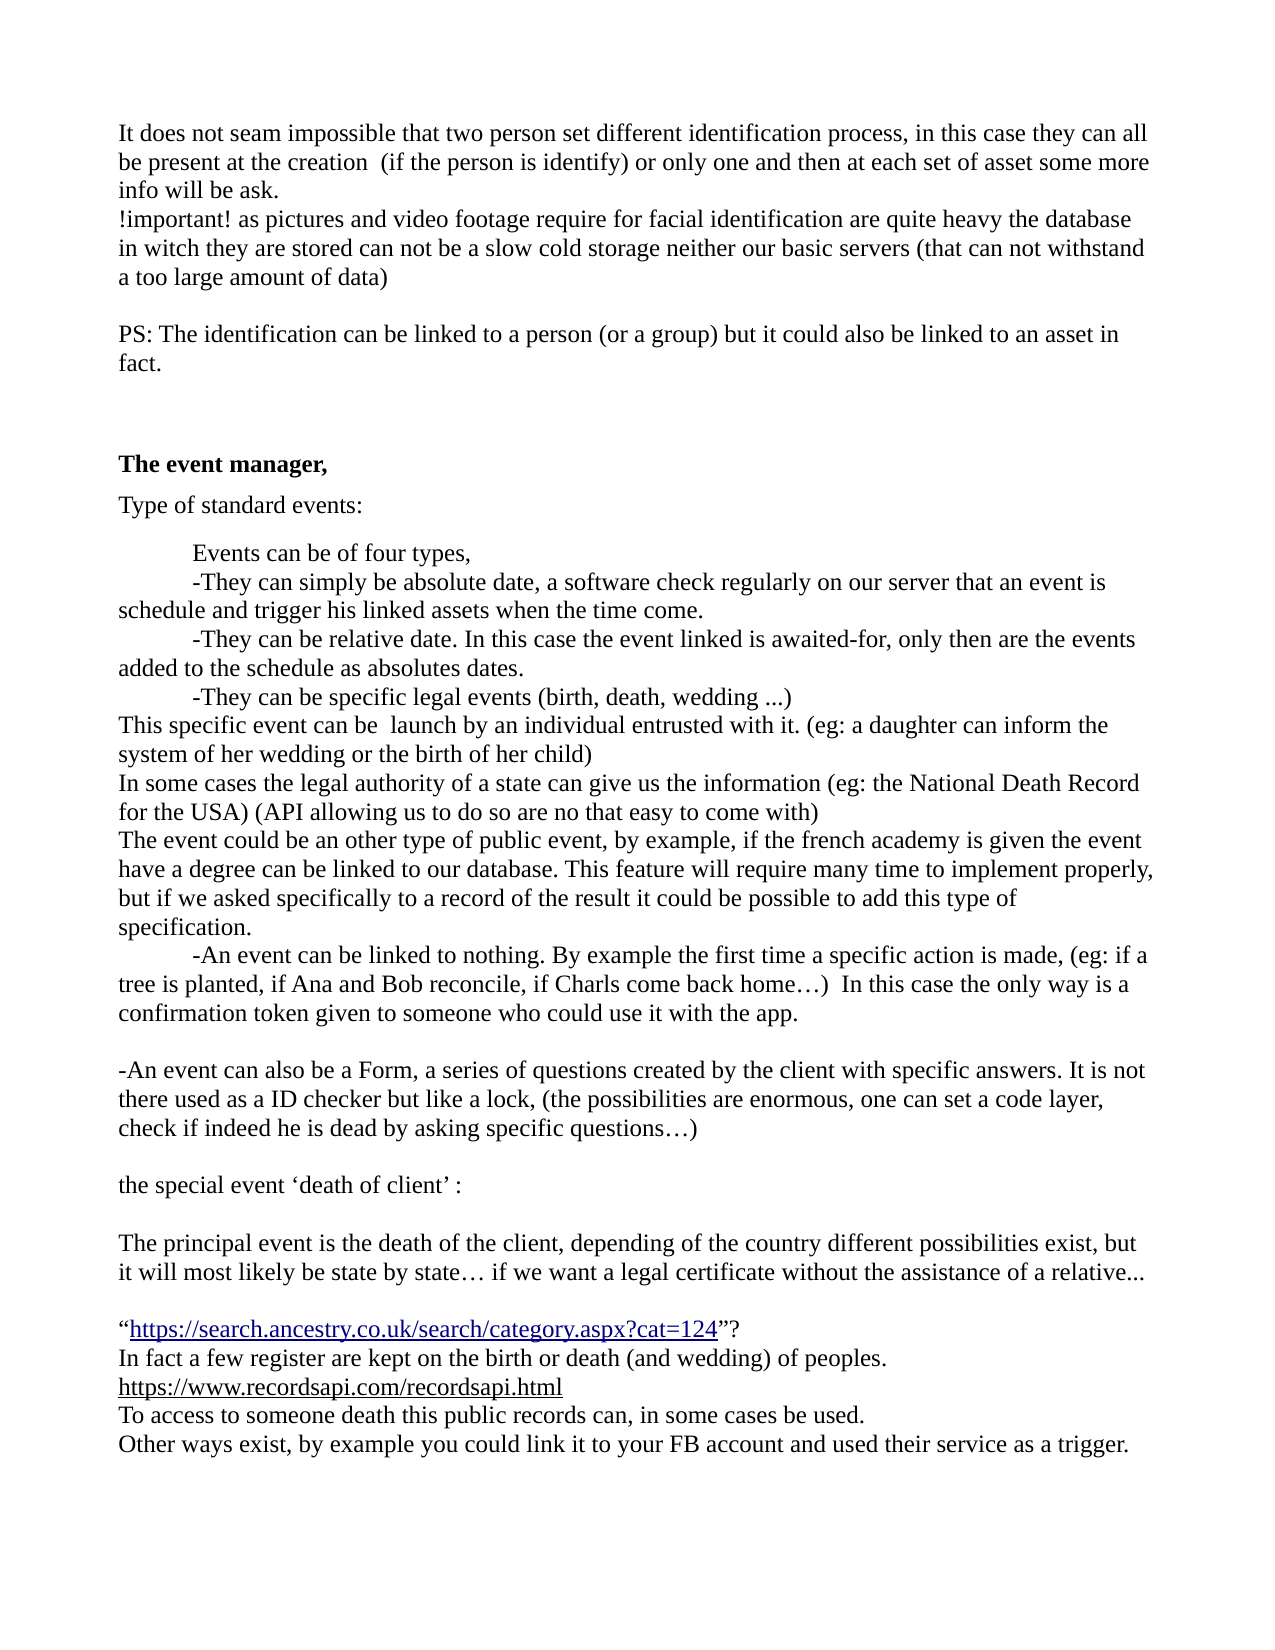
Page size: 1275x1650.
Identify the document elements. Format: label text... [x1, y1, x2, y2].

text https://www.recordsapi.com/recordsapi.html [118, 1372, 1157, 1400]
text The principal event is the death of the client, depending of the country different possibilities exist, but it will most likely be state by state… if we want a legal certificate without the assistance of a relative... [118, 1228, 1157, 1285]
text “https://search.ancestry.co.uk/search/category.aspx?cat=124”? [118, 1314, 1157, 1343]
text -They can simply be absolute date, a software check regularly on our server that an event is schedule and trigger his linked assets when the time come. [118, 567, 1157, 624]
text This specific event can be launch by an individual entrusted with it. (eg: a daughter can inform the system of her wedding or the birth of her child) [118, 710, 1157, 768]
text -They can be specific legal events (birth, death, wedding ...) [118, 682, 1157, 710]
text Type of standard events: [118, 490, 1157, 519]
text Other ways exist, by example you could link it to your FB account and used their service as a trigger. [118, 1429, 1157, 1458]
text In some cases the legal authority of a state can give us the information (eg: the National Death Record for the USA) (API allowing us to do so are no that easy to come with) [118, 768, 1157, 825]
text In fact a few register are kept on the birth or death (and wedding) of peoples. [118, 1343, 1157, 1372]
text To access to someone death this public records can, in some cases be used. [118, 1400, 1157, 1429]
text -They can be relative date. In this case the event linked is awaited-for, only then are the events added to the schedule as absolutes dates. [118, 624, 1157, 682]
text -An event can also be a Form, a series of questions created by the client with specific answers. It is not there used as a ID checker but like a lock, (the possibilities are enormous, one can set a code layer, check if indeed he is dead by asking specific questions…) [118, 1055, 1157, 1142]
text It does not seam impossible that two person set different identification process, in this case they can all be present at the creation (if the person is identify) or only one and then at each set of asset some more info will be ask. [118, 118, 1157, 204]
text The event could be an other type of public event, by example, if the french academy is given the event have a degree can be linked to our database. This feature will require many time to implement properly, but if we asked specifically to a record of the result it could be possible to add this type of specification. [118, 825, 1157, 940]
subtitle The event manager, [118, 449, 1157, 478]
text !important! as pictures and video footage require for facial identification are quite heavy the database in witch they are stored can not be a slow cold storage neither our basic servers (that can not withstand a too large amount of data) [118, 204, 1157, 291]
text PS: The identification can be linked to a person (or a group) but it could also be linked to an asset in fact. [118, 319, 1157, 377]
text -An event can be linked to nothing. By example the first time a specific action is made, (eg: if a tree is planted, if Ana and Bob reconcile, if Charls come back home…) In this case the only way is a confirmation token given to someone who could use it with the app. [118, 940, 1157, 1027]
text Events can be of four types, [118, 538, 1157, 567]
text the special event ‘death of client’ : [118, 1170, 1157, 1199]
